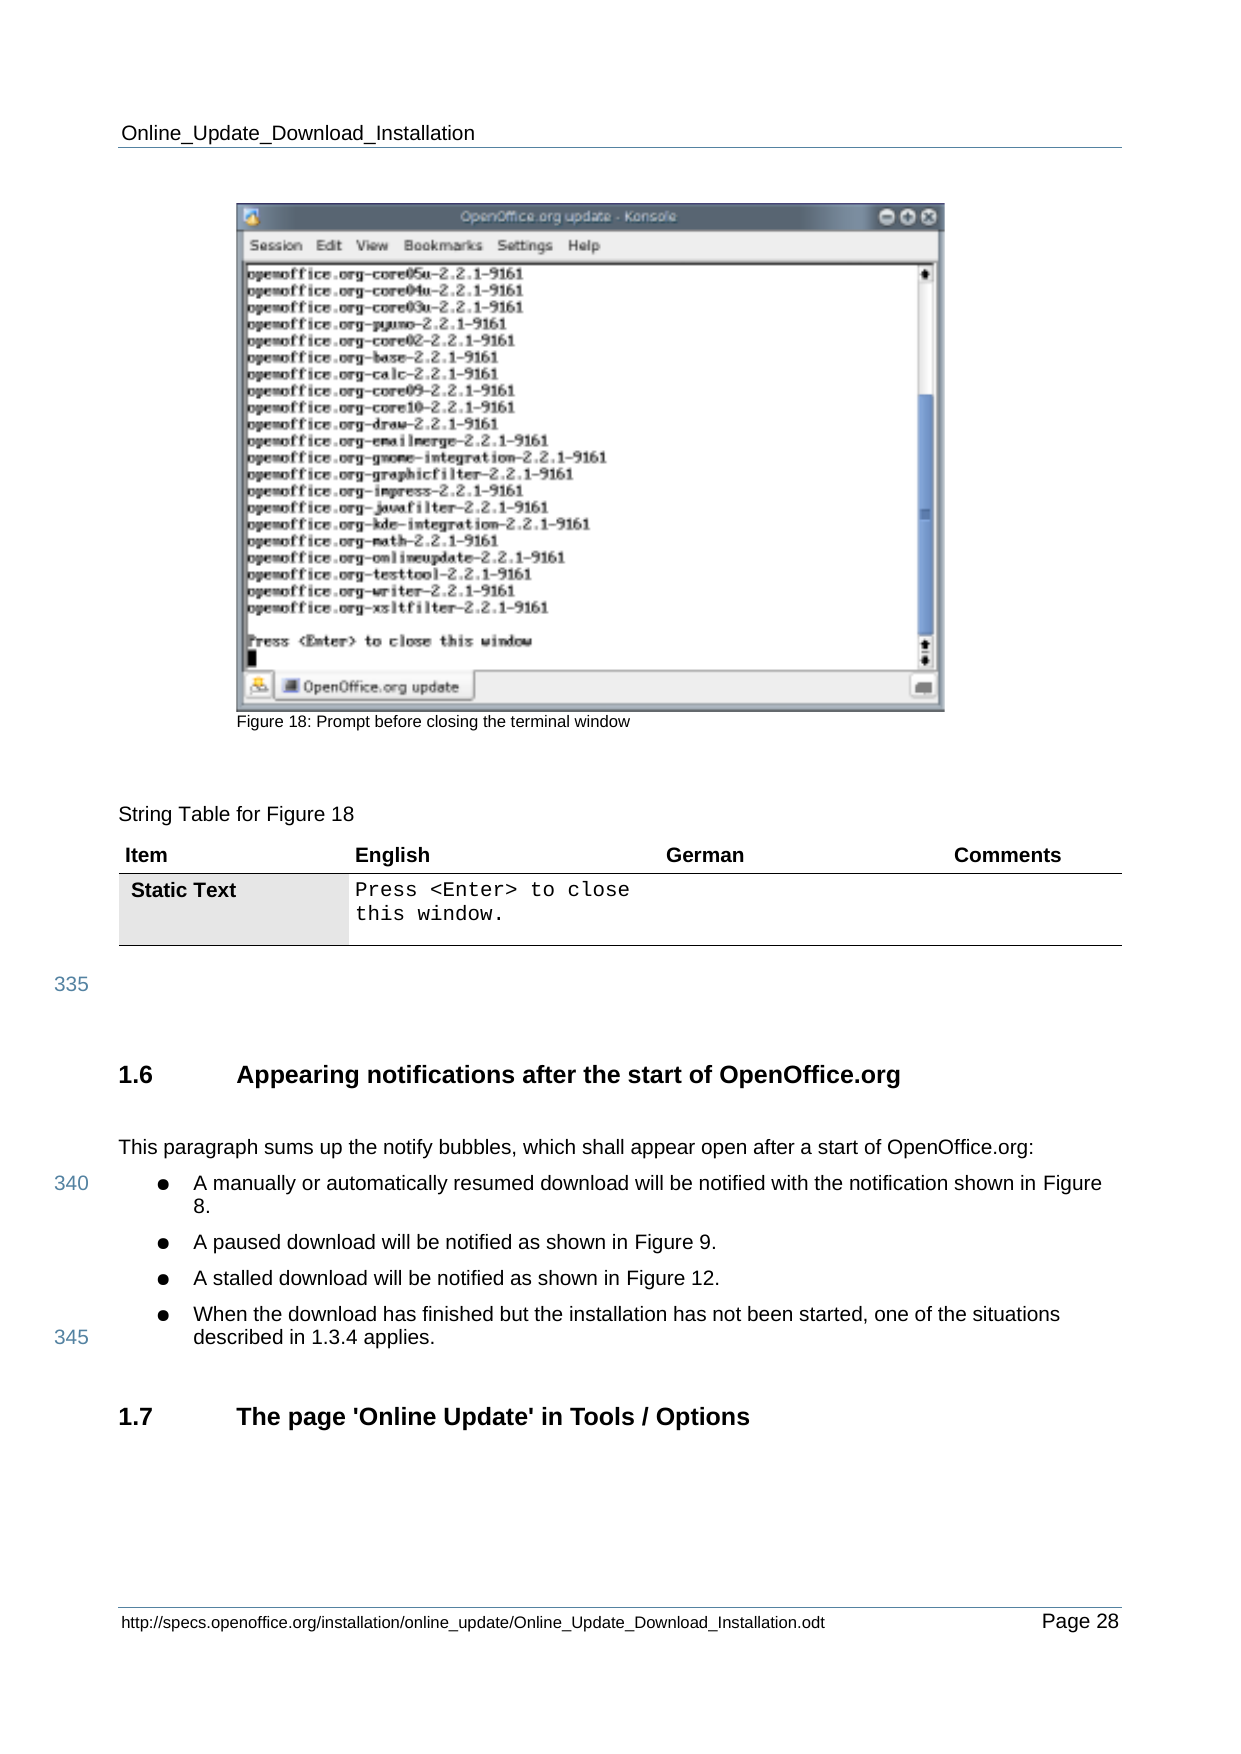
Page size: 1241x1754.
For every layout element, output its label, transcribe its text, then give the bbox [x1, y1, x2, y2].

text This paragraph sums up the notify bubbles, which shall appear open after a start of OpenOffice.org: [118, 1136, 1122, 1159]
list When the download has finished but the installation has not been started, one of the situations described in 1.3.4 applies. [156, 1302, 1122, 1348]
picture [236, 203, 945, 712]
subtitle Appearing notifications after the start of OpenOffice.org [118, 1061, 1122, 1088]
list A stalled download will be notified as shown in Figure 12. [156, 1266, 1122, 1289]
table_cell Press <Enter> to close this window. [349, 874, 660, 945]
table_header English [349, 838, 660, 873]
text String Table for Figure 18 [118, 802, 1122, 825]
table_cell [948, 874, 1122, 945]
list A paused download will be notified as shown in Figure 9. [156, 1231, 1122, 1254]
table_header Comments [948, 838, 1122, 873]
text Figure 18: Prompt before closing the terminal window [236, 712, 945, 731]
table_header German [660, 838, 948, 873]
table_cell [660, 874, 948, 945]
subtitle The page 'Online Update' in Tools / Options [118, 1402, 1122, 1430]
table_header Item [119, 838, 349, 873]
table_cell Static Text [119, 874, 349, 945]
list A manually or automatically resumed download will be notified with the notification shown in Figure 8. [156, 1172, 1122, 1218]
